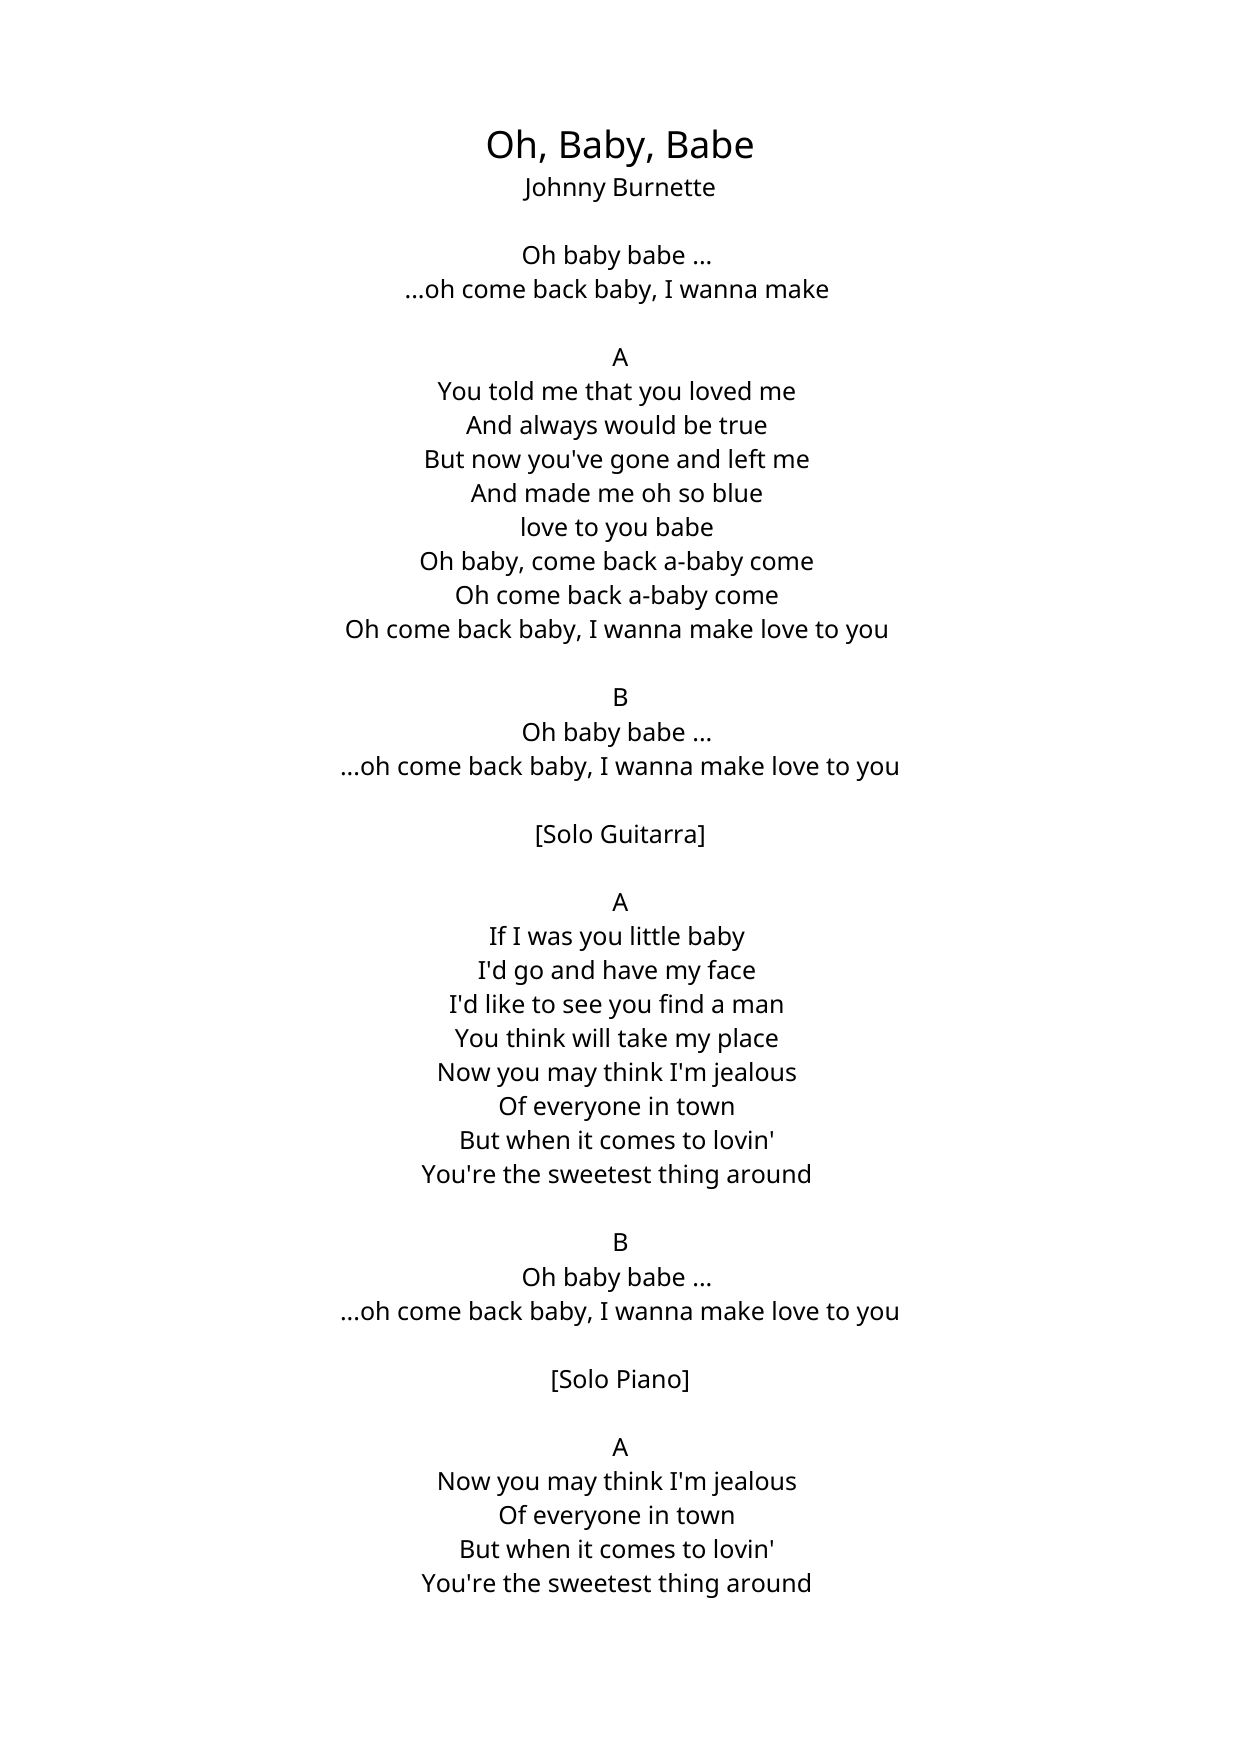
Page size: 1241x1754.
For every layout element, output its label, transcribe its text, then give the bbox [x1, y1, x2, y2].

text But when it comes to lovin' [118, 1123, 1122, 1157]
text I'd go and have my face [118, 953, 1122, 987]
text Oh baby, come back a-baby come [118, 544, 1122, 578]
text ...oh come back baby, I wanna make love to you [118, 748, 1122, 782]
text Oh baby babe ... [118, 237, 1122, 271]
text A [118, 339, 1122, 373]
text love to you babe [118, 510, 1122, 544]
text Oh come back a-baby come [118, 578, 1122, 612]
text Now you may think I'm jealous [118, 1055, 1122, 1089]
text Of everyone in town [118, 1089, 1122, 1123]
text And made me oh so blue [118, 476, 1122, 510]
text But now you've gone and left me [118, 442, 1122, 476]
text And always would be true [118, 408, 1122, 442]
text A [118, 1429, 1122, 1463]
text [Solo Guitarra] [118, 816, 1122, 850]
text I'd like to see you find a man [118, 987, 1122, 1021]
text Oh come back baby, I wanna make love to you [118, 612, 1122, 646]
text Oh baby babe ... [118, 1259, 1122, 1293]
text Johnny Burnette [118, 169, 1122, 203]
text ...oh come back baby, I wanna make [118, 271, 1122, 305]
text Of everyone in town [118, 1498, 1122, 1532]
text A [118, 884, 1122, 918]
text Now you may think I'm jealous [118, 1463, 1122, 1498]
text But when it comes to lovin' [118, 1532, 1122, 1566]
text You're the sweetest thing around [118, 1566, 1122, 1600]
text [Solo Piano] [118, 1361, 1122, 1395]
text You told me that you loved me [118, 373, 1122, 408]
text You think will take my place [118, 1021, 1122, 1055]
text ...oh come back baby, I wanna make love to you [118, 1293, 1122, 1327]
text Oh, Baby, Babe [118, 118, 1122, 169]
text B [118, 680, 1122, 714]
text Oh baby babe ... [118, 714, 1122, 748]
text You're the sweetest thing around [118, 1157, 1122, 1191]
text B [118, 1225, 1122, 1259]
text If I was you little baby [118, 918, 1122, 953]
